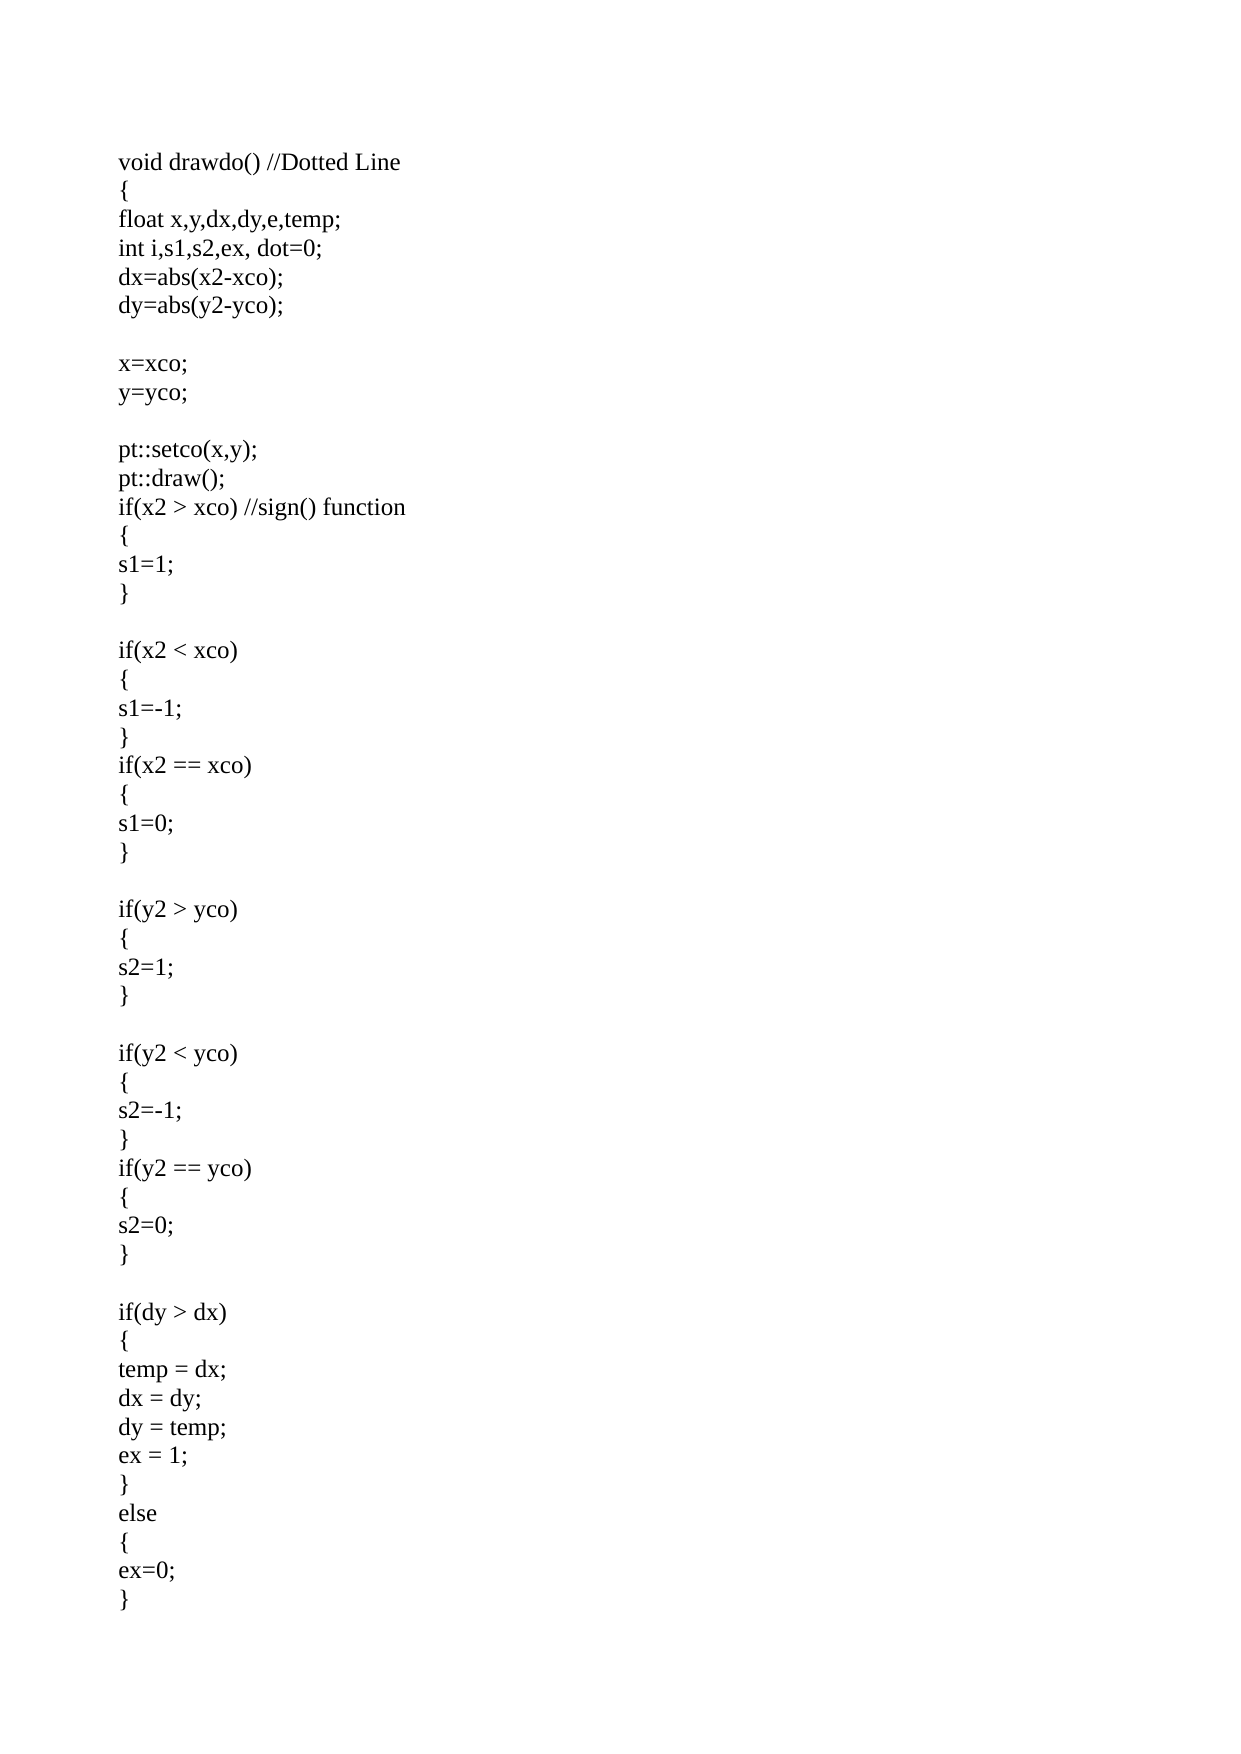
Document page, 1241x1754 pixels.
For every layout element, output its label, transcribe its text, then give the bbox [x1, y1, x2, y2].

text x=xco; [118, 348, 1122, 377]
text { [118, 1326, 1122, 1354]
text temp = dx; [118, 1354, 1122, 1383]
text { [118, 1182, 1122, 1211]
text ex=0; [118, 1556, 1122, 1584]
text } [118, 981, 1122, 1009]
text dx = dy; [118, 1383, 1122, 1412]
text { [118, 1527, 1122, 1556]
text } [118, 578, 1122, 607]
text dy = temp; [118, 1412, 1122, 1441]
text dy=abs(y2-yco); [118, 291, 1122, 319]
text int i,s1,s2,ex, dot=0; [118, 233, 1122, 262]
text s2=0; [118, 1211, 1122, 1239]
text { [118, 779, 1122, 808]
text pt::draw(); [118, 463, 1122, 492]
text pt::setco(x,y); [118, 434, 1122, 463]
text if(x2 == xco) [118, 751, 1122, 779]
text if(x2 < xco) [118, 636, 1122, 664]
text s1=-1; [118, 693, 1122, 722]
text dx=abs(x2-xco); [118, 262, 1122, 291]
text } [118, 837, 1122, 866]
text { [118, 1067, 1122, 1096]
text if(y2 > yco) [118, 894, 1122, 923]
text } [118, 1469, 1122, 1498]
text { [118, 923, 1122, 952]
text s2=1; [118, 952, 1122, 981]
text s1=1; [118, 549, 1122, 578]
text { [118, 664, 1122, 693]
text } [118, 1124, 1122, 1153]
text void drawdo() //Dotted Line [118, 147, 1122, 176]
text if(y2 == yco) [118, 1153, 1122, 1182]
text if(dy > dx) [118, 1297, 1122, 1326]
text { [118, 521, 1122, 549]
text y=yco; [118, 377, 1122, 406]
text ex = 1; [118, 1441, 1122, 1469]
text } [118, 722, 1122, 751]
text if(x2 > xco) //sign() function [118, 492, 1122, 521]
text } [118, 1584, 1122, 1613]
text } [118, 1239, 1122, 1268]
text else [118, 1498, 1122, 1527]
text { [118, 176, 1122, 204]
text float x,y,dx,dy,e,temp; [118, 204, 1122, 233]
text if(y2 < yco) [118, 1038, 1122, 1067]
text s1=0; [118, 808, 1122, 837]
text s2=-1; [118, 1096, 1122, 1124]
